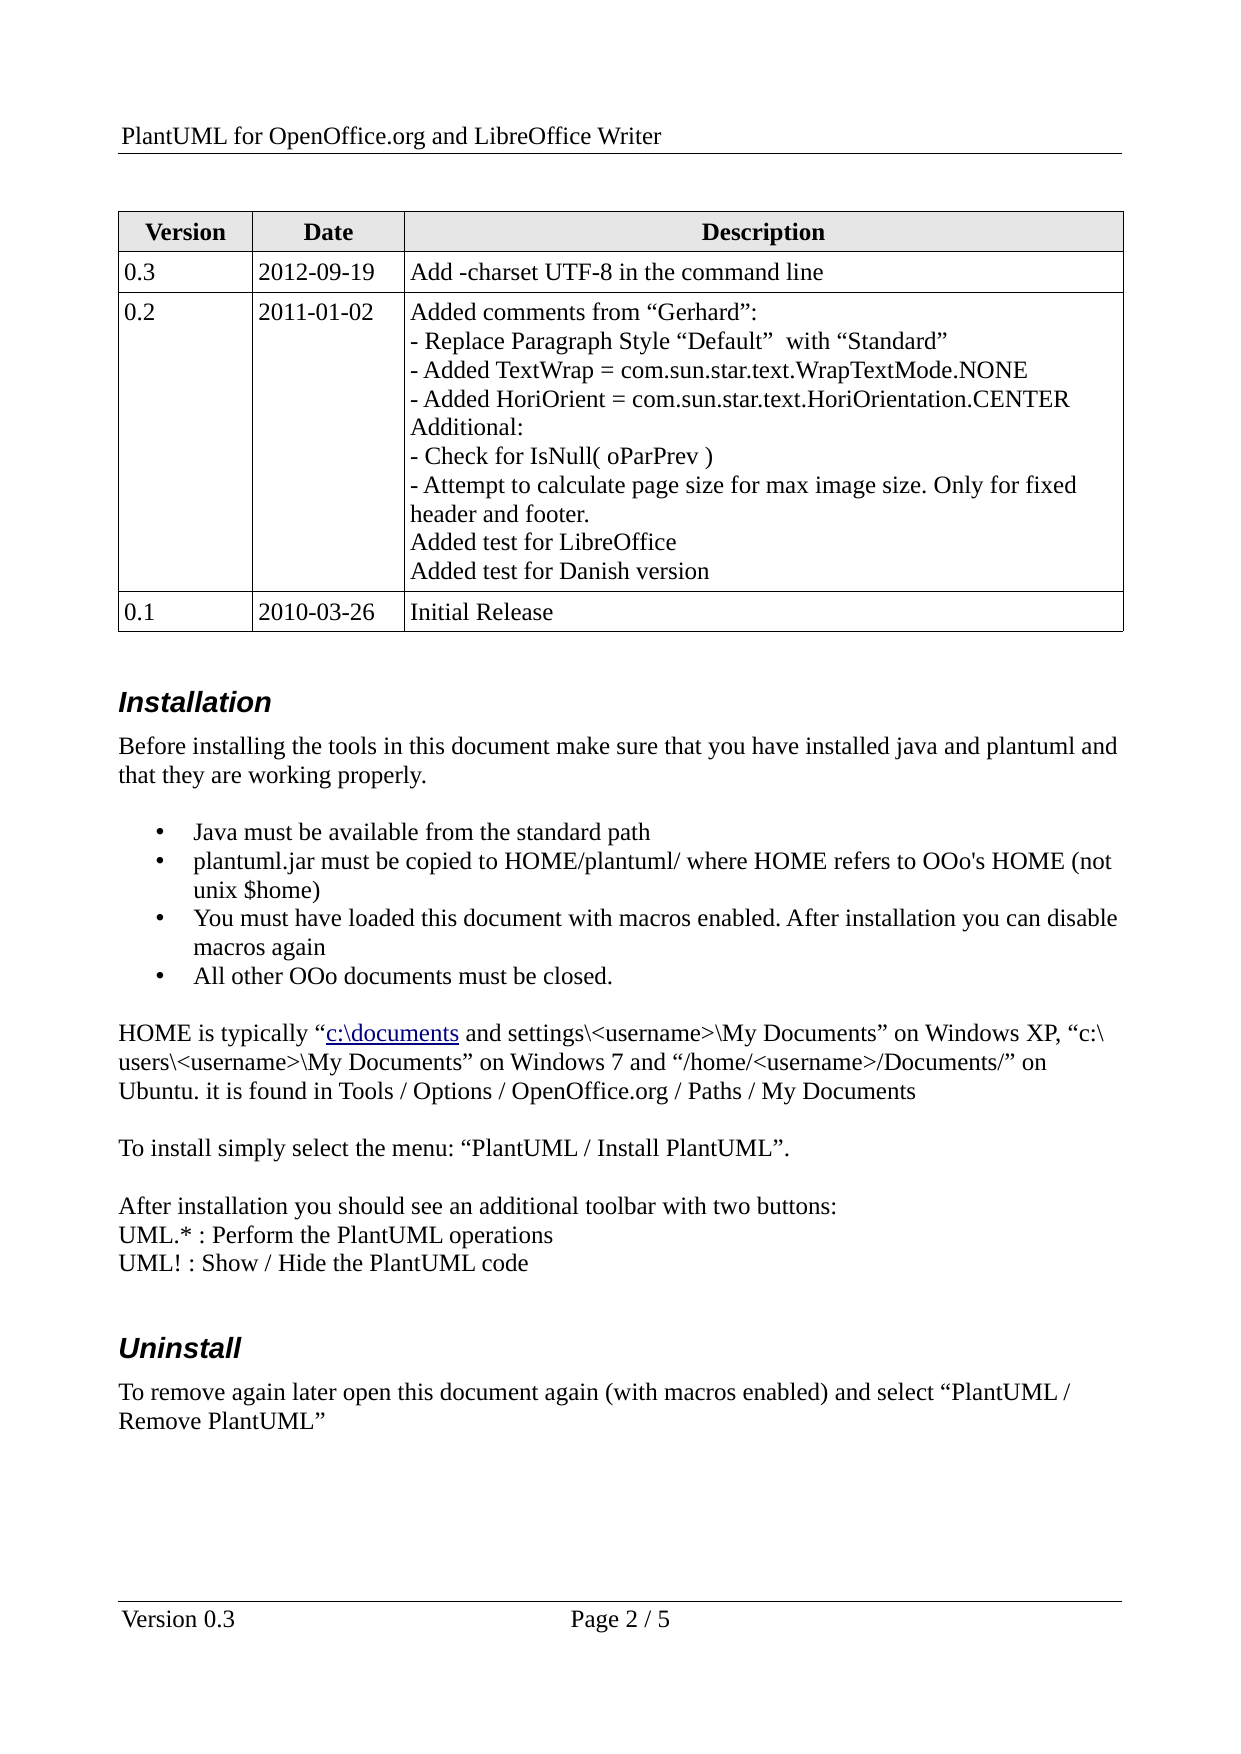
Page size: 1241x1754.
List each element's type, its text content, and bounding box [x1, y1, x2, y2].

table_cell 0.2 [119, 293, 252, 591]
table_header Description [405, 212, 1123, 251]
text To remove again later open this document again (with macros enabled) and select “PlantUML / Remove PlantUML” [118, 1377, 1122, 1434]
table_header Date [253, 212, 404, 251]
table_cell 2011-01-02 [253, 293, 404, 591]
text UML! : Show / Hide the PlantUML code [118, 1248, 1122, 1277]
text UML.* : Perform the PlantUML operations [118, 1220, 1122, 1248]
table_cell 0.1 [119, 592, 252, 631]
table_cell 2010-03-26 [253, 592, 404, 631]
list Java must be available from the standard path [156, 817, 1122, 846]
list plantuml.jar must be copied to HOME/plantuml/ where HOME refers to OOo's HOME (not unix $home) [156, 846, 1122, 903]
table_cell Added comments from “Gerhard”: - Replace Paragraph Style “Default” with “Standard” - Added TextWrap = com.sun.star.text.WrapTextMode.NONE - Added HoriOrient = com.sun.star.text.HoriOrientation.CENTER Additional: - Check for IsNull( oParPrev ) - Attempt to calculate page size for max image size. Only for fixed header and footer. Added test for LibreOffice Added test for Danish version [405, 293, 1123, 591]
text Before installing the tools in this document make sure that you have installed java and plantuml and that they are working properly. [118, 731, 1122, 788]
table_cell Add -charset UTF-8 in the command line [405, 252, 1123, 292]
list All other OOo documents must be closed. [156, 961, 1122, 990]
text After installation you should see an additional toolbar with two buttons: [118, 1191, 1122, 1220]
text To install simply select the menu: “PlantUML / Install PlantUML”. [118, 1133, 1122, 1162]
list You must have loaded this document with macros enabled. After installation you can disable macros again [156, 903, 1122, 961]
subtitle Uninstall [118, 1331, 1122, 1364]
table_cell Initial Release [405, 592, 1123, 631]
text HOME is typically “c:\documents and settings\<username>\My Documents” on Windows XP, “c:\users\<username>\My Documents” on Windows 7 and “/home/<username>/Documents/” on Ubuntu. it is found in Tools / Options / OpenOffice.org / Paths / My Documents [118, 1018, 1122, 1105]
table_cell 0.3 [119, 252, 252, 292]
subtitle Installation [118, 685, 1122, 718]
table_cell 2012-09-19 [253, 252, 404, 292]
table_header Version [119, 212, 252, 251]
